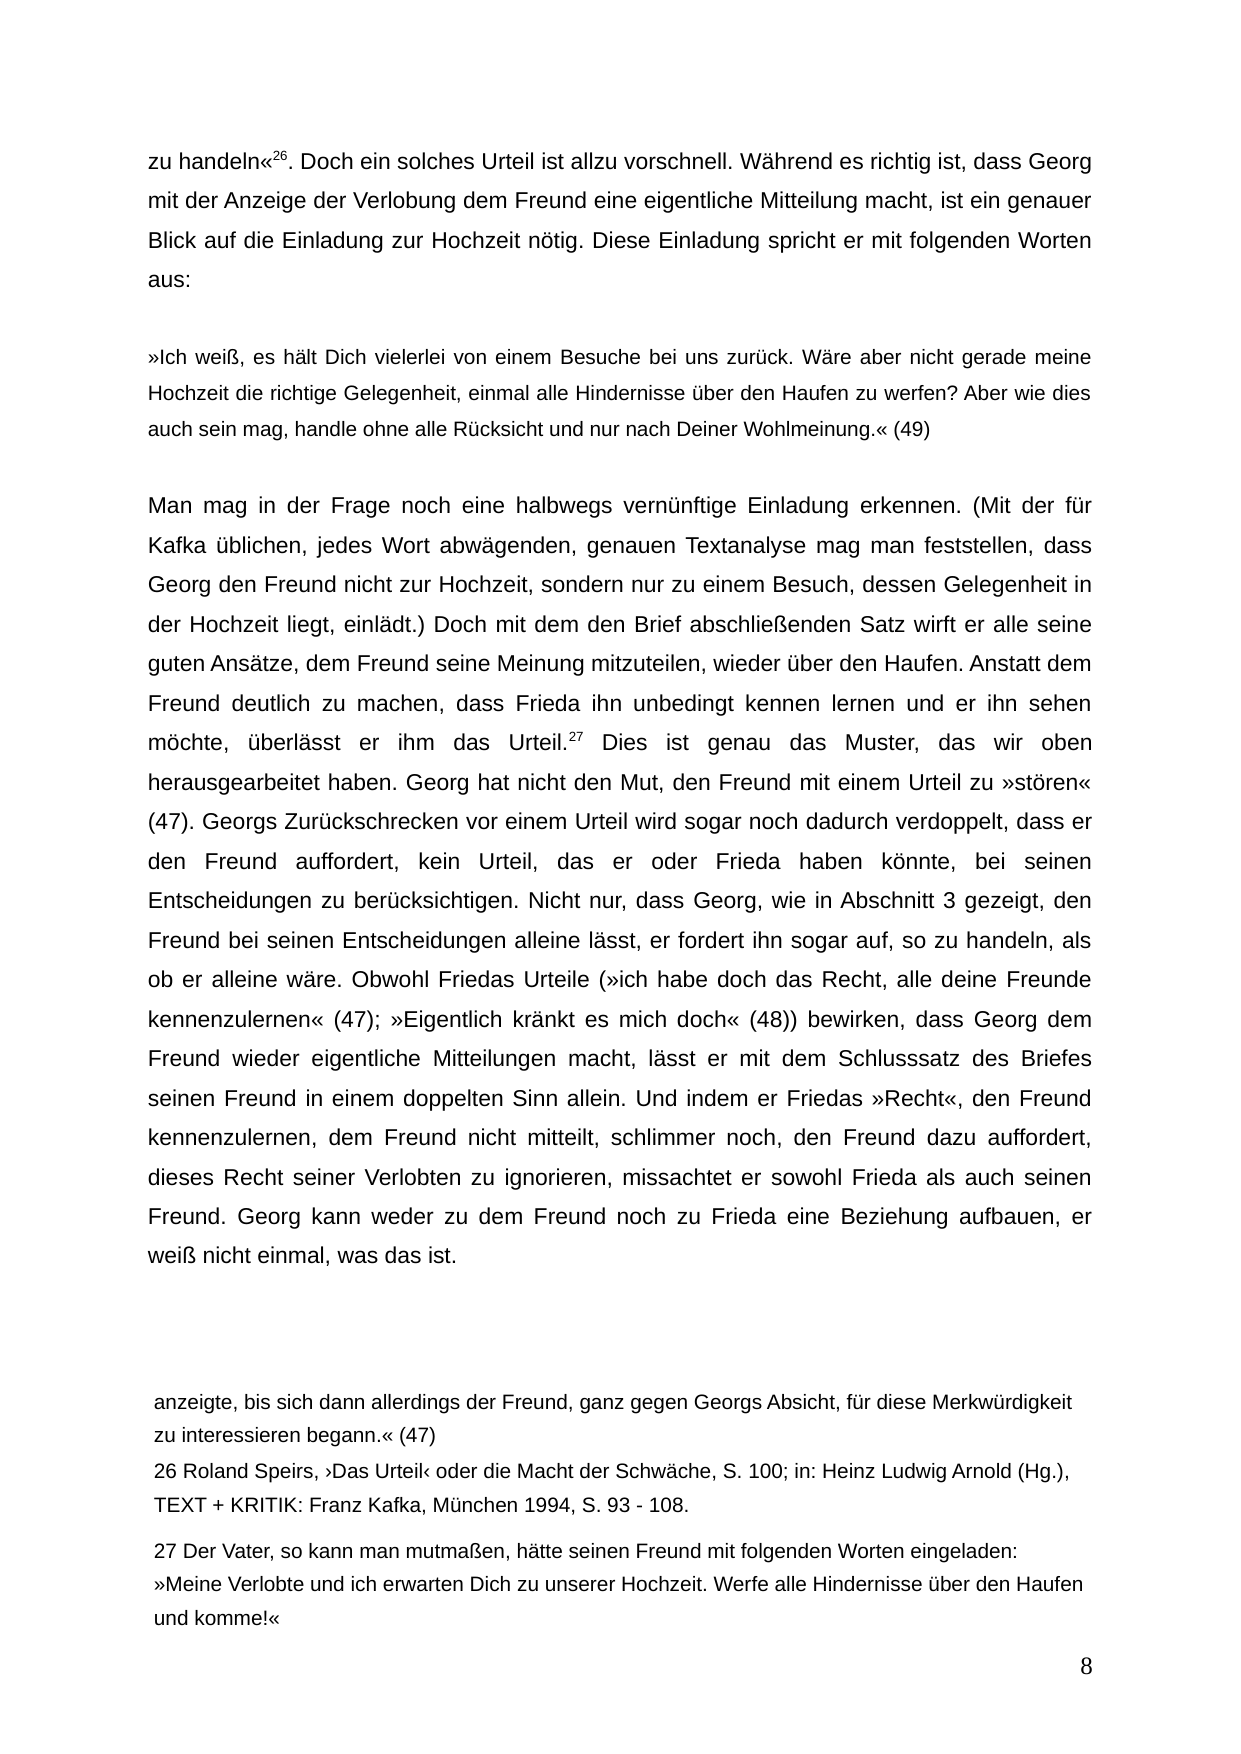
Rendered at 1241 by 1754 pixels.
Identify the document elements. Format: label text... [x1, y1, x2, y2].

text »Ich weiß, es hält Dich vielerlei von einem Besuche bei uns zurück. Wäre aber nicht gerade meine Hochzeit die richtige Gelegenheit, einmal alle Hindernisse über den Haufen zu werfen? Aber wie dies auch sein mag, handle ohne alle Rücksicht und nur nach Deiner Wohlmeinung.« (49) [148, 345, 1093, 441]
text Man mag in der Frage noch eine halbwegs vernünftige Einladung erkennen. (Mit der für Kafka üblichen, jedes Wort abwägenden, genauen Textanalyse mag man feststellen, dass Georg den Freund nicht zur Hochzeit, sondern nur zu einem Besuch, dessen Gelegenheit in der Hochzeit liegt, einlädt.) Doch mit dem den Brief abschließenden Satz wirft er alle seine guten Ansätze, dem Freund seine Meinung mitzuteilen, wieder über den Haufen. Anstatt dem Freund deutlich zu machen, dass Frieda ihn unbedingt kennen lernen und er ihn sehen möchte, überlässt er ihm das Urteil. Dies ist genau das Muster, das wir oben herausgearbeitet haben. Georg hat nicht den Mut, den Freund mit einem Urteil zu »stören« (47). Georgs Zurückschrecken vor einem Urteil wird sogar noch dadurch verdoppelt, dass er den Freund auffordert, kein Urteil, das er oder Frieda haben könnte, bei seinen Entscheidungen zu berücksichtigen. Nicht nur, dass Georg, wie in Abschnitt 3 gezeigt, den Freund bei seinen Entscheidungen alleine lässt, er fordert ihn sogar auf, so zu handeln, als ob er alleine wäre. Obwohl Friedas Urteile (»ich habe doch das Recht, alle deine Freunde kennenzulernen« (47); »Eigentlich kränkt es mich doch« (48)) bewirken, dass Georg dem Freund wieder eigentliche Mitteilungen macht, lässt er mit dem Schlusssatz des Briefes seinen Freund in einem doppelten Sinn allein. Und indem er Friedas »Recht«, den Freund kennenzulernen, dem Freund nicht mitteilt, schlimmer noch, den Freund dazu auffordert, dieses Recht seiner Verlobten zu ignorieren, missachtet er sowohl Frieda als auch seinen Freund. Georg kann weder zu dem Freund noch zu Frieda eine Beziehung aufbauen, er weiß nicht einmal, was das ist. [148, 492, 1093, 1269]
text Der Vater, so kann man mutmaßen, hätte seinen Freund mit folgenden Worten eingeladen: »Meine Verlobte und ich erwarten Dich zu unserer Hochzeit. Werfe alle Hindernisse über den Haufen und komme!« [148, 1534, 1093, 1636]
text 3. Während die Beziehung Georg - Freund deutlich zeigt, dass Georg dem Urteilen ausweicht, scheint mit dem Hinzutreten der Verlobten Frieda Brandenfeld unsere These zusammenzubrechen. Frieda kann Georg, der, wie wir gesehen haben, dem Freund »[a]us Rücksichtnahme« (51) weder seine Verlobung anzeigen noch ihn zur Hochzeit einladen wollte, letztendlich umstimmen. Sie »habe doch das Recht, alle [s]eine Freunde kennen zu lernen« (47). Georg fasst sich ein Herz, schiebt seine vormaligen Bedenken beiseite, und zeigt in einem Brief dem Freund die Verlobung an. Überdies lädt er ihn zur Hochzeit ein. Es scheint, als ob Georg durch das Hinzutreten von Frieda die Fähigkeit erwirbt, Urteile zu fällen. Mit dem Brief macht Georg dem Freund doch endlich wieder eine eigentliche Mitteilung, er »ruft«, wie Roland Speirs feststellt, »den Freund dazu auf, nochmals impulsiv zu handeln«. Doch ein solches Urteil ist allzu vorschnell. Während es richtig ist, dass Georg mit der Anzeige der Verlobung dem Freund eine eigentliche Mitteilung macht, ist ein genauer Blick auf die Einladung zur Hochzeit nötig. Diese Einladung spricht er mit folgenden Worten aus: [148, 148, 1093, 292]
text anzeigte, bis sich dann allerdings der Freund, ganz gegen Georgs Absicht, für diese Merkwürdigkeit zu interessieren begann.« (47) [148, 1384, 1093, 1444]
text Roland Speirs, ›Das Urteil‹ oder die Macht der Schwäche, S. 100; in: Heinz Ludwig Arnold (Hg.), TEXT + KRITIK: Franz Kafka, München 1994, S. 93 - 108. [148, 1454, 1093, 1523]
